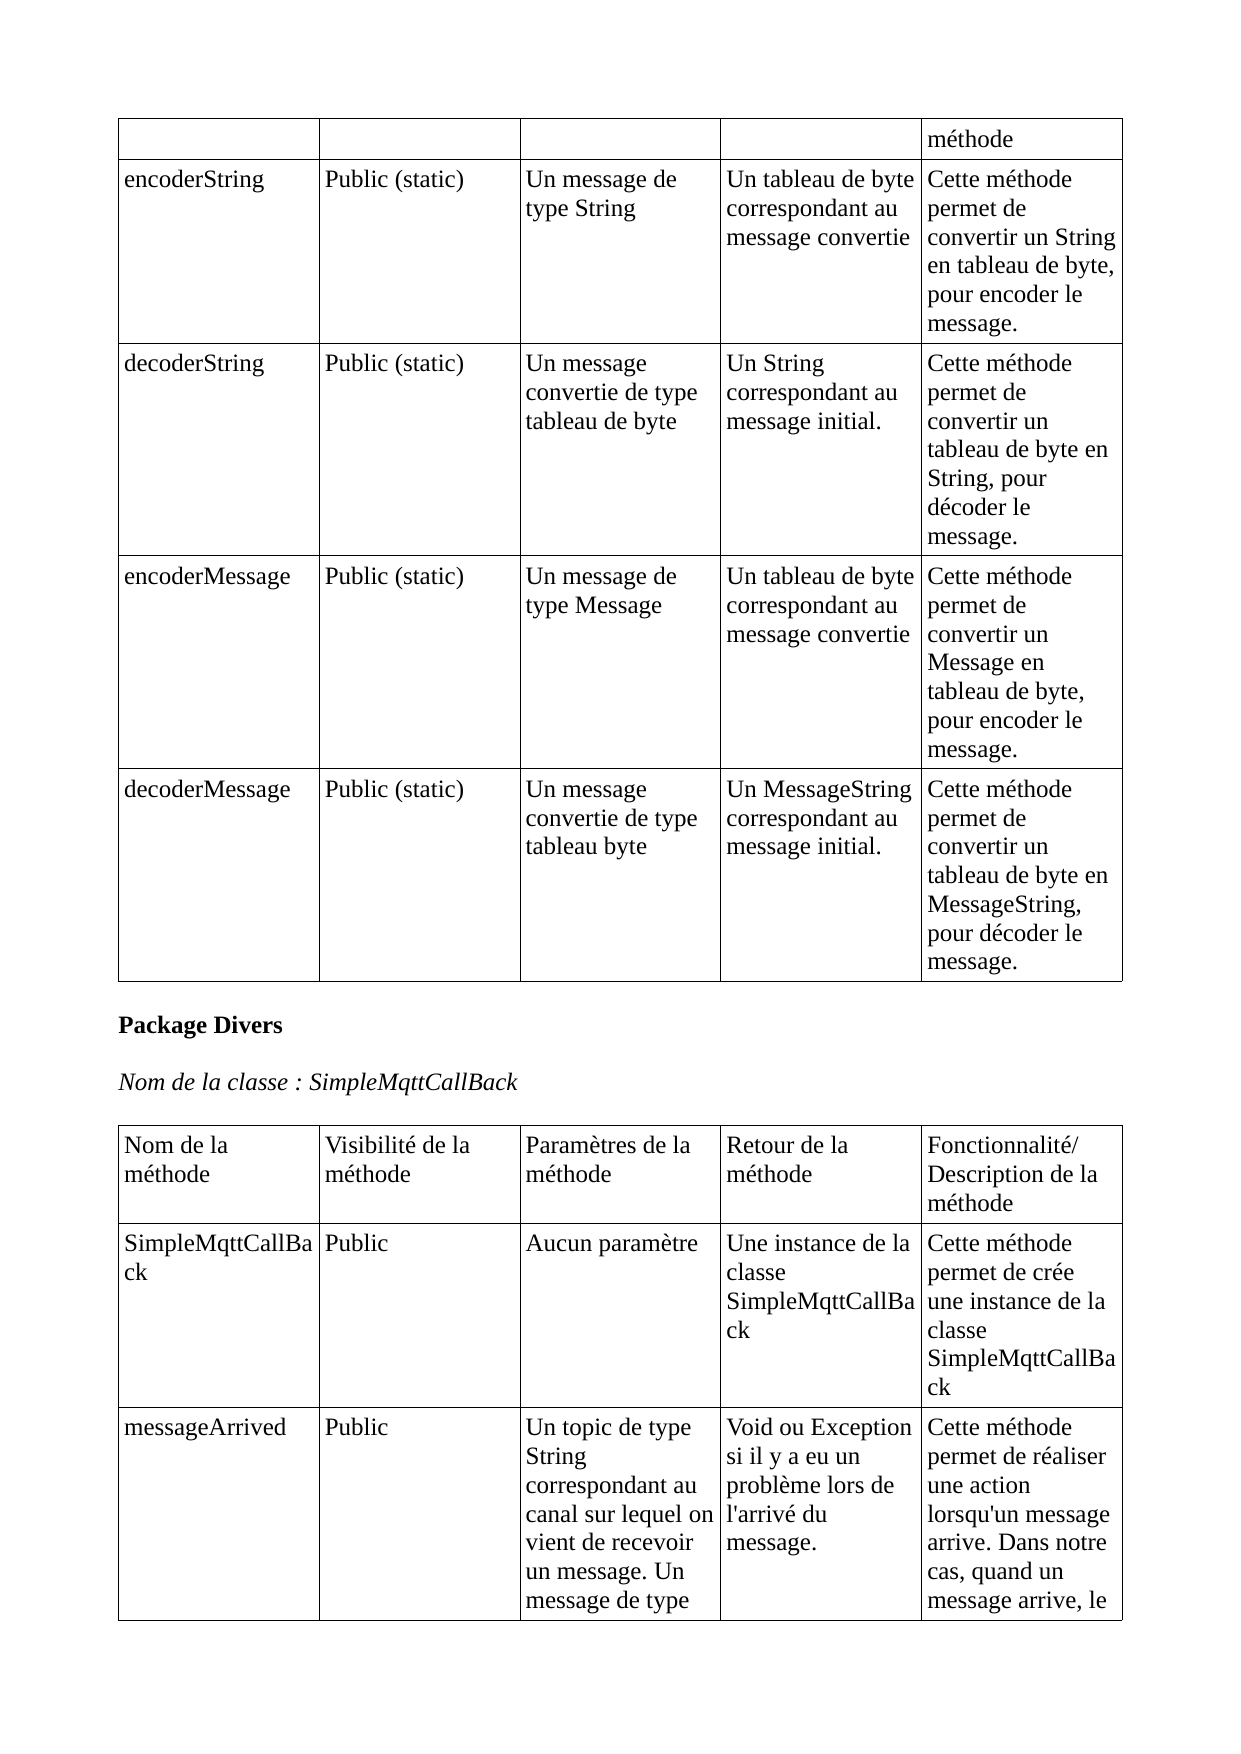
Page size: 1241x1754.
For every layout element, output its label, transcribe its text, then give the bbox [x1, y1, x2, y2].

table_cell Aucun paramètre [521, 1224, 720, 1407]
table_cell Void ou Exception si il y a eu un problème lors de l'arrivé du message. [721, 1408, 921, 1619]
table_header Fonctionnalité/Description de la méthode [922, 1126, 1122, 1223]
table_cell SimpleMqttCallBack [119, 1224, 319, 1407]
table_cell Public (static) [320, 556, 520, 768]
table_header [119, 119, 319, 158]
table_cell Public (static) [320, 160, 520, 342]
table_cell Un message de type Message [521, 556, 720, 768]
text Package Divers [118, 1010, 1122, 1038]
table_header Paramètres de la méthode [521, 1126, 720, 1223]
table_cell Un message de type String [521, 160, 720, 342]
table_cell encoderMessage [119, 556, 319, 768]
table_header Visibilité de la méthode [320, 1126, 520, 1223]
table_cell Un topic de type String correspondant au canal sur lequel on vient de recevoir un message. Un message de type [521, 1408, 720, 1619]
table_cell Une instance de la classe SimpleMqttCallBack [721, 1224, 921, 1407]
table_cell Cette méthode permet de convertir un String en tableau de byte, pour encoder le message. [922, 160, 1122, 342]
table_header Retour de la méthode [721, 1126, 921, 1223]
table_cell Public (static) [320, 769, 520, 981]
table_cell Cette méthode permet de convertir un tableau de byte en String, pour décoder le message. [922, 344, 1122, 555]
table_cell Cette méthode permet de convertir un tableau de byte en MessageString, pour décoder le message. [922, 769, 1122, 981]
table_header méthode [922, 119, 1122, 158]
table_cell messageArrived [119, 1408, 319, 1619]
table_cell Un MessageString correspondant au message initial. [721, 769, 921, 981]
table_header [521, 119, 720, 158]
table_cell Cette méthode permet de crée une instance de la classe SimpleMqttCallBack [922, 1224, 1122, 1407]
table_cell encoderString [119, 160, 319, 342]
table_cell Public [320, 1408, 520, 1619]
table_cell Public [320, 1224, 520, 1407]
table_cell Un tableau de byte correspondant au message convertie [721, 556, 921, 768]
table_cell Un tableau de byte correspondant au message convertie [721, 160, 921, 342]
table_header Nom de la méthode [119, 1126, 319, 1223]
table_cell Cette méthode permet de convertir un Message en tableau de byte, pour encoder le message. [922, 556, 1122, 768]
table_cell decoderString [119, 344, 319, 555]
table_header [320, 119, 520, 158]
table_cell Cette méthode permet de réaliser une action lorsqu'un message arrive. Dans notre cas, quand un message arrive, le [922, 1408, 1122, 1619]
table_cell Un message convertie de type tableau de byte [521, 344, 720, 555]
table_cell decoderMessage [119, 769, 319, 981]
table_cell Un String correspondant au message initial. [721, 344, 921, 555]
table_cell Public (static) [320, 344, 520, 555]
table_cell Un message convertie de type tableau byte [521, 769, 720, 981]
text Nom de la classe : SimpleMqttCallBack [118, 1067, 1122, 1096]
table_header [721, 119, 921, 158]
